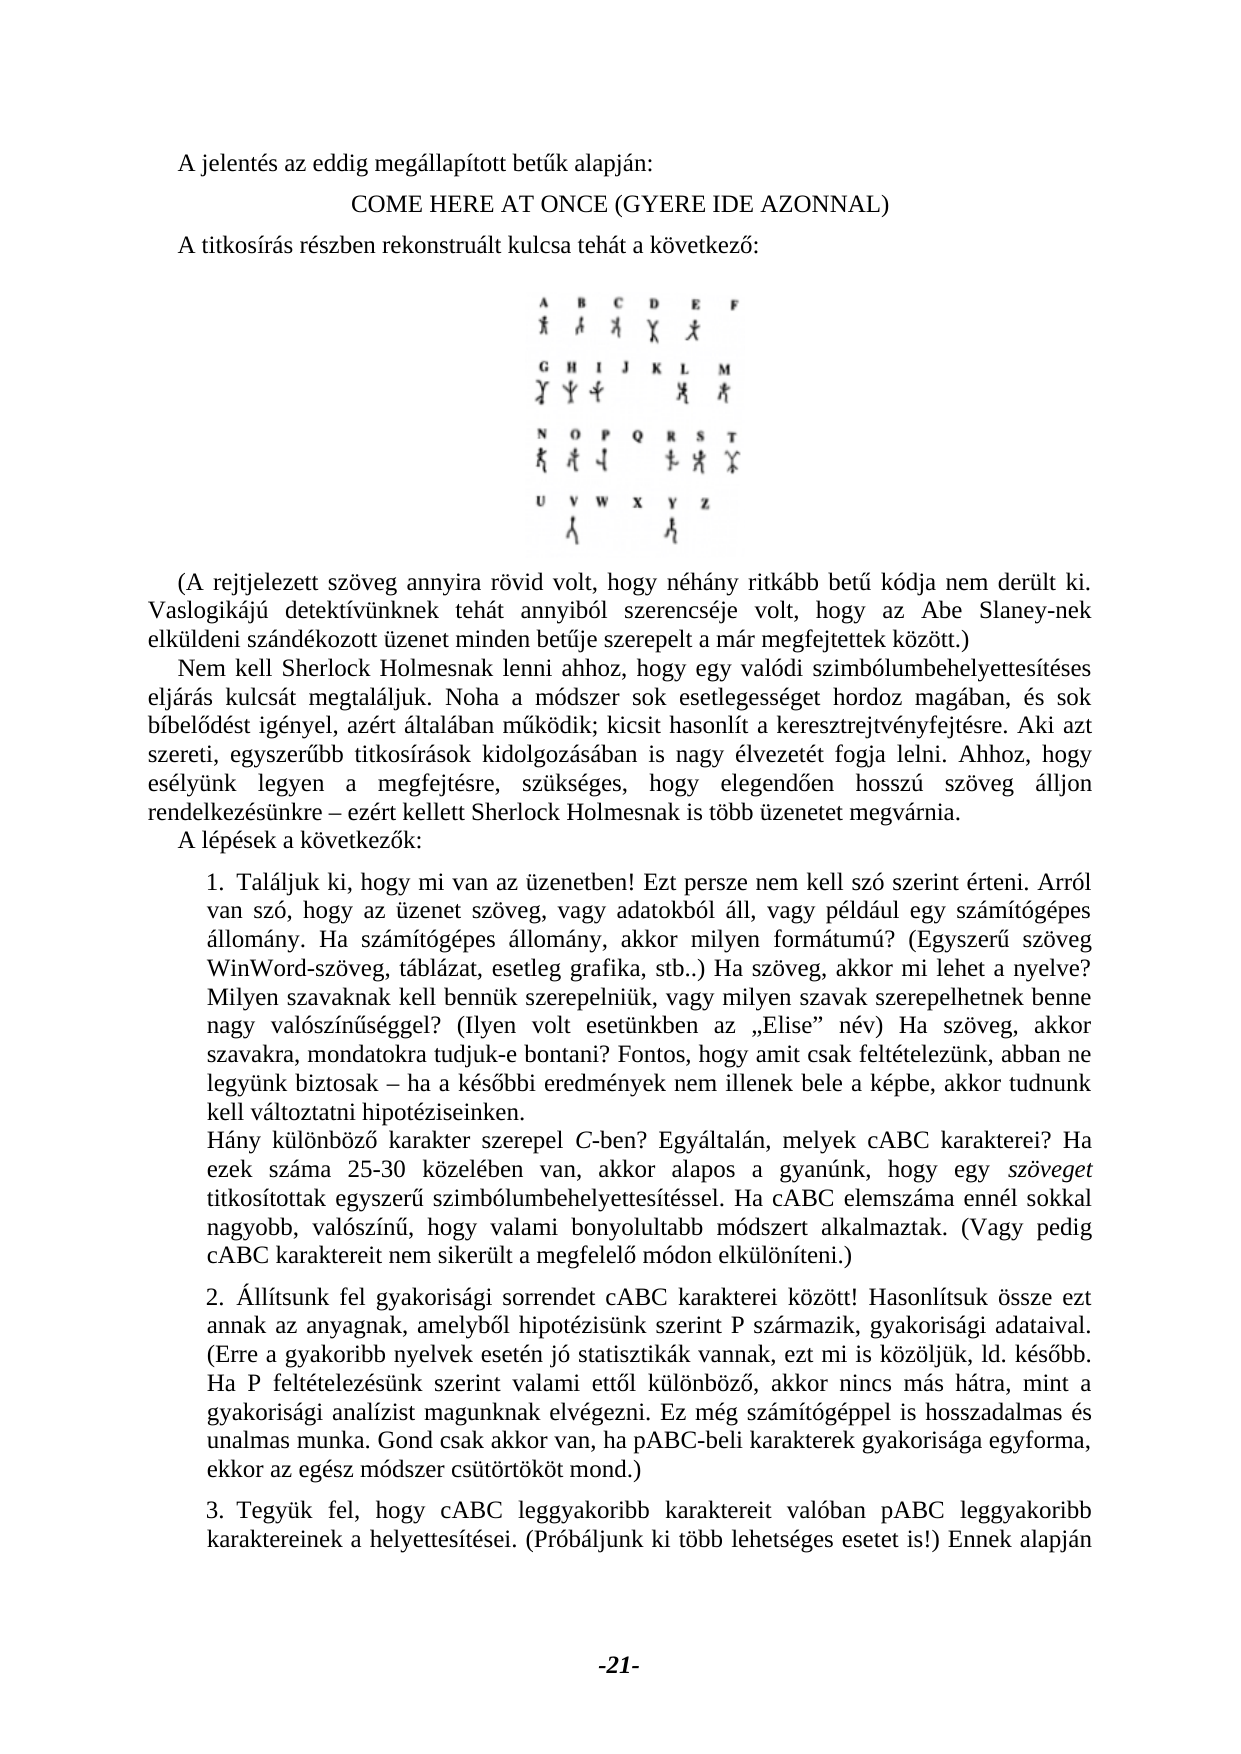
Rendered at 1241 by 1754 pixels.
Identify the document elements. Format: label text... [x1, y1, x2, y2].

list Tegyük fel, hogy cABC leggyakoribb karaktereit valóban pABC leggyakoribb karaktereinek a helyettesítései. (Próbáljunk ki több lehetséges esetet is!) Ennek alapján [207, 1495, 1093, 1553]
text (A rejtjelezett szöveg annyira rövid volt, hogy néhány ritkább betű kódja nem derült ki. Vaslogikájú detektívünknek tehát annyiból szerencséje volt, hogy az Abe Slaney-nek elküldeni szándékozott üzenet minden betűje szerepelt a már megfejtettek között.) [148, 567, 1093, 653]
text Nem kell Sherlock Holmesnak lenni ahhoz, hogy egy valódi szimbólumbehelyettesítéses eljárás kulcsát megtaláljuk. Noha a módszer sok esetlegességet hordoz magában, és sok bíbelődést igényel, azért általában működik; kicsit hasonlít a keresztrejtvényfejtésre. Aki azt szereti, egyszerűbb titkosírások kidolgozásában is nagy élvezetét fogja lelni. Ahhoz, hogy esélyünk legyen a megfejtésre, szükséges, hogy elegendően hosszú szöveg álljon rendelkezésünkre – ezért kellett Sherlock Holmesnak is több üzenetet megvárnia. [148, 653, 1093, 825]
text A lépések a következők: [148, 825, 1093, 854]
text Hány különböző karakter szerepel C-ben? Egyáltalán, melyek cABC karakterei? Ha ezek száma 25-30 közelében van, akkor alapos a gyanúnk, hogy egy szöveget titkosítottak egyszerű szimbólumbehelyettesítéssel. Ha cABC elemszáma ennél sokkal nagyobb, valószínű, hogy valami bonyolultabb módszert alkalmaztak. (Vagy pedig cABC karaktereit nem sikerült a megfelelő módon elkülöníteni.) [207, 1125, 1093, 1269]
text A titkosírás részben rekonstruált kulcsa tehát a következő: [148, 230, 1093, 259]
list Találjuk ki, hogy mi van az üzenetben! Ezt persze nem kell szó szerint érteni. Arról van szó, hogy az üzenet szöveg, vagy adatokból áll, vagy például egy számítógépes állomány. Ha számítógépes állomány, akkor milyen formátumú? (Egyszerű szöveg WinWord-szöveg, táblázat, esetleg grafika, stb..) Ha szöveg, akkor mi lehet a nyelve? Milyen szavaknak kell bennük szerepelniük, vagy milyen szavak szerepelhetnek benne nagy valószínűséggel? (Ilyen volt esetünkben az „Elise” név) Ha szöveg, akkor szavakra, mondatokra tudjuk-e bontani? Fontos, hogy amit csak feltételezünk, abban ne legyünk biztosak – ha a későbbi eredmények nem illenek bele a képbe, akkor tudnunk kell változtatni hipotéziseinken. [207, 867, 1093, 1125]
list Állítsunk fel gyakorisági sorrendet cABC karakterei között! Hasonlítsuk össze ezt annak az anyagnak, amelyből hipotézisünk szerint P származik, gyakorisági adataival. (Erre a gyakoribb nyelvek esetén jó statisztikák vannak, ezt mi is közöljük, ld. később. Ha P feltételezésünk szerint valami ettől különböző, akkor nincs más hátra, mint a gyakorisági analízist magunknak elvégezni. Ez még számítógéppel is hosszadalmas és unalmas munka. Gond csak akkor van, ha pABC-beli karakterek gyakorisága egyforma, ekkor az egész módszer csütörtököt mond.) [207, 1282, 1093, 1483]
text COME HERE AT ONCE (GYERE IDE AZONNAL) [148, 189, 1093, 218]
text A jelentés az eddig megállapított betűk alapján: [148, 148, 1093, 176]
